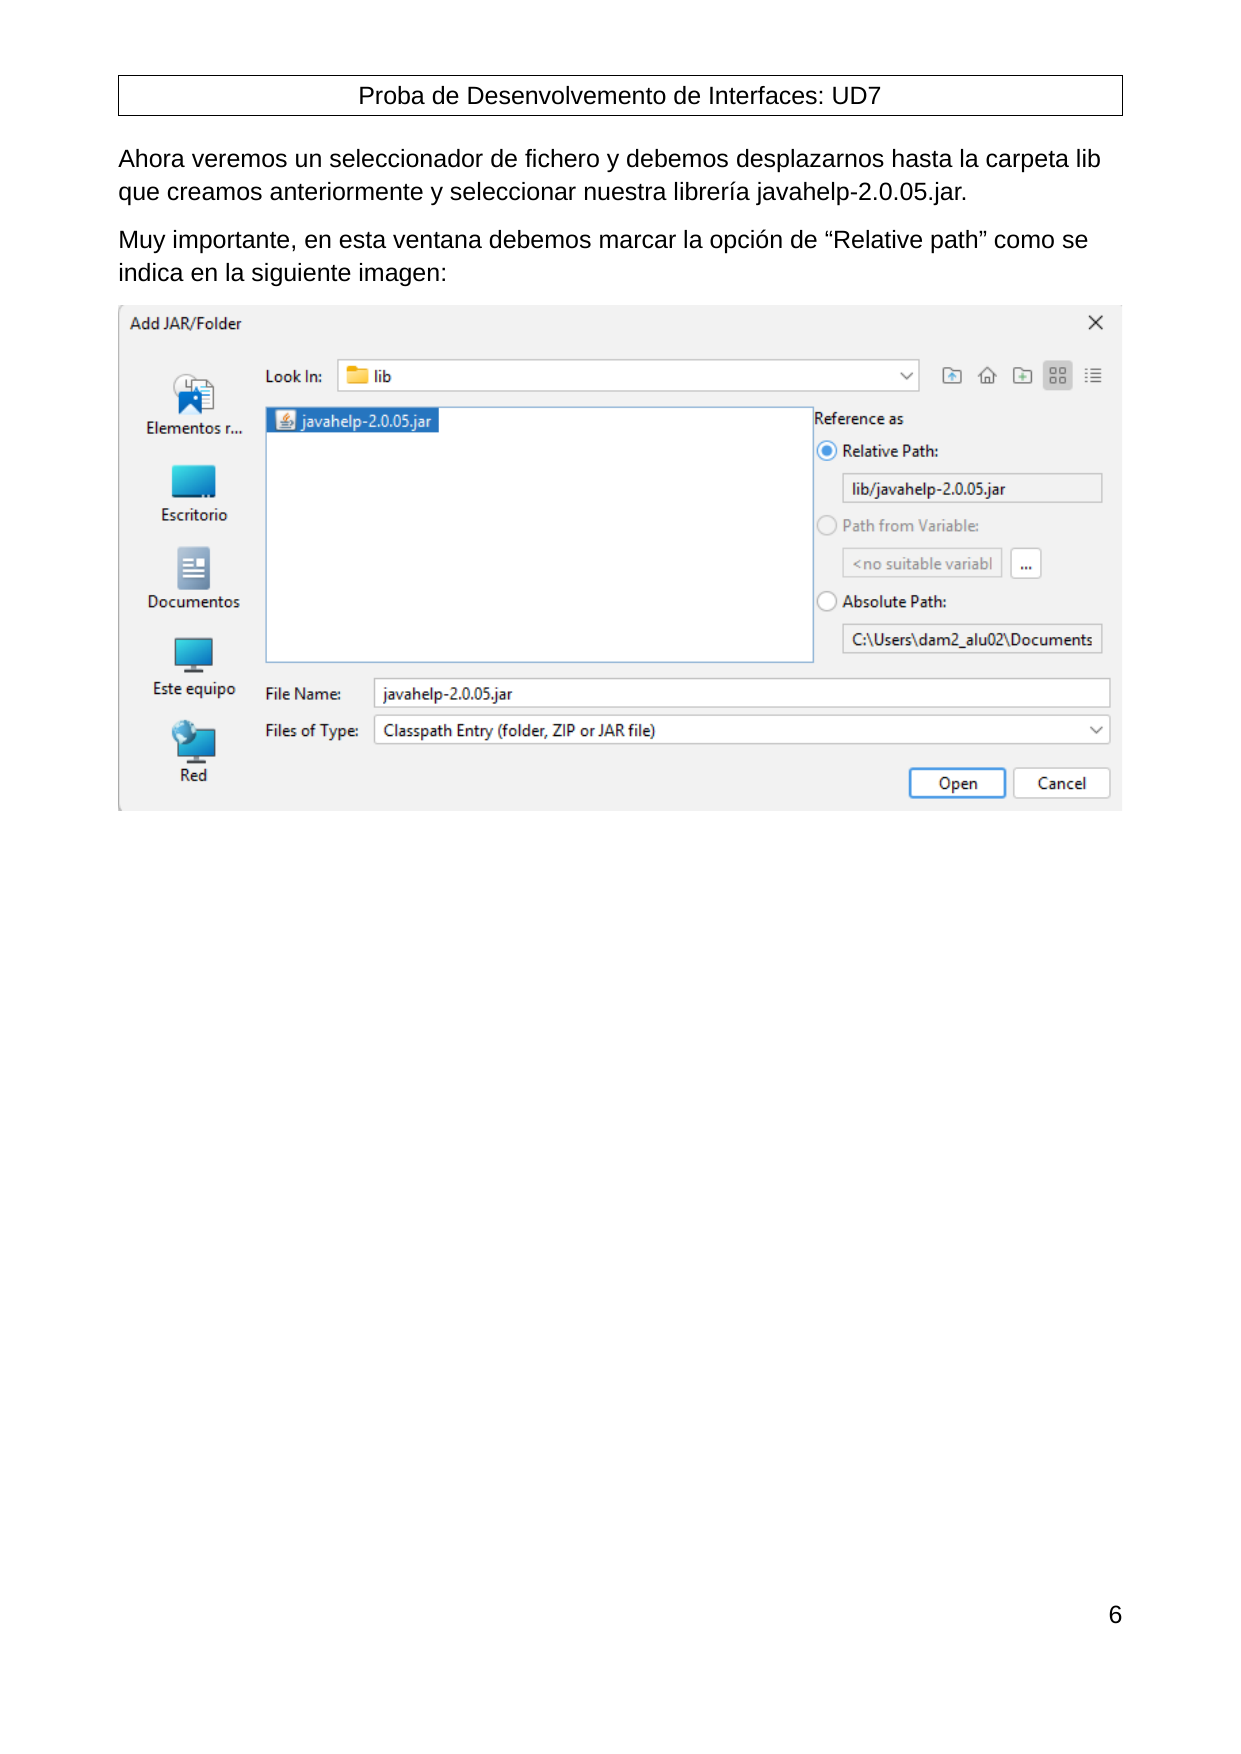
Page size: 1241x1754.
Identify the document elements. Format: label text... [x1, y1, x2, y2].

text Ahora veremos un seleccionador de fichero y debemos desplazarnos hasta la carpeta lib que creamos anteriormente y seleccionar nuestra librería javahelp-2.0.05.jar. [118, 144, 1122, 206]
text Muy importante, en esta ventana debemos marcar la opción de “Relative path” como se indica en la siguiente imagen: [118, 225, 1122, 287]
picture [118, 305, 1123, 811]
